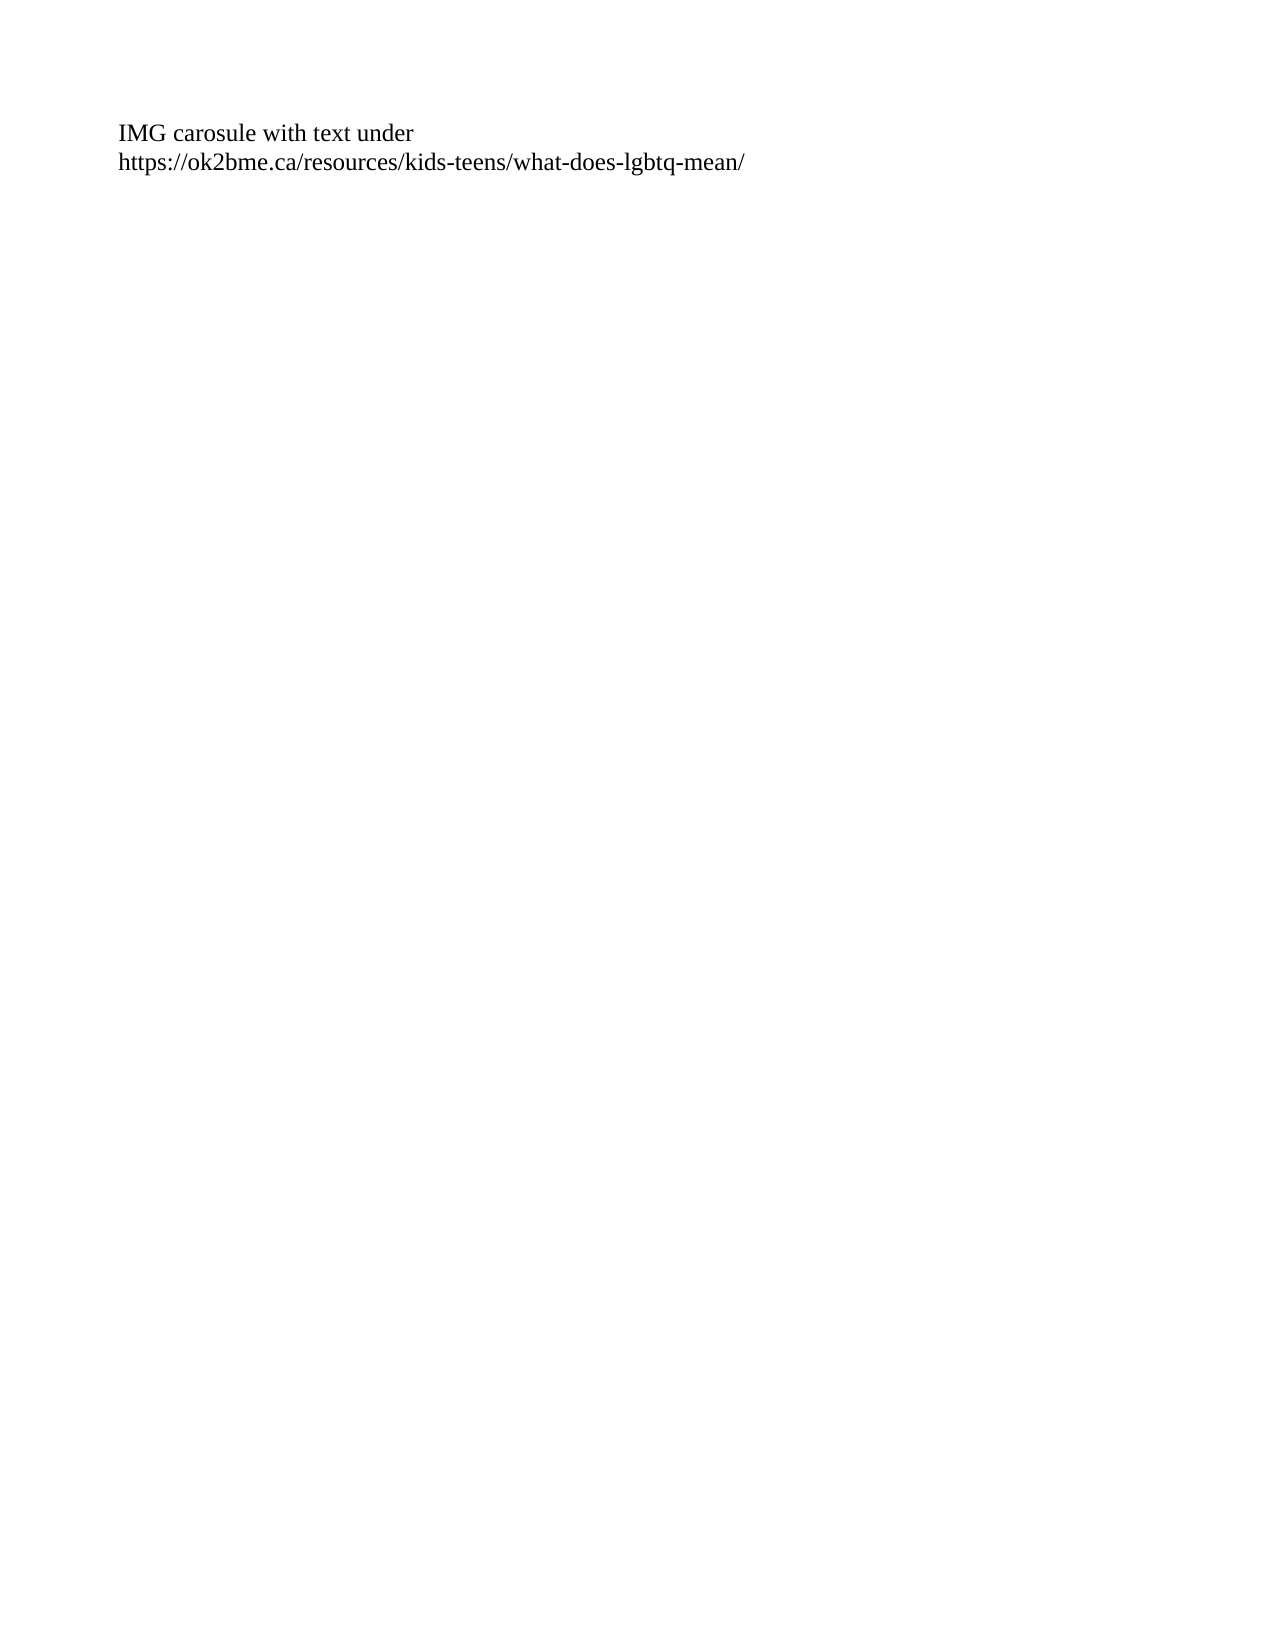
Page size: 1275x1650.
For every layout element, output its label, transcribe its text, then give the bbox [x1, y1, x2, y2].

text https://ok2bme.ca/resources/kids-teens/what-does-lgbtq-mean/ [118, 147, 1157, 176]
text IMG carosule with text under [118, 118, 1157, 147]
